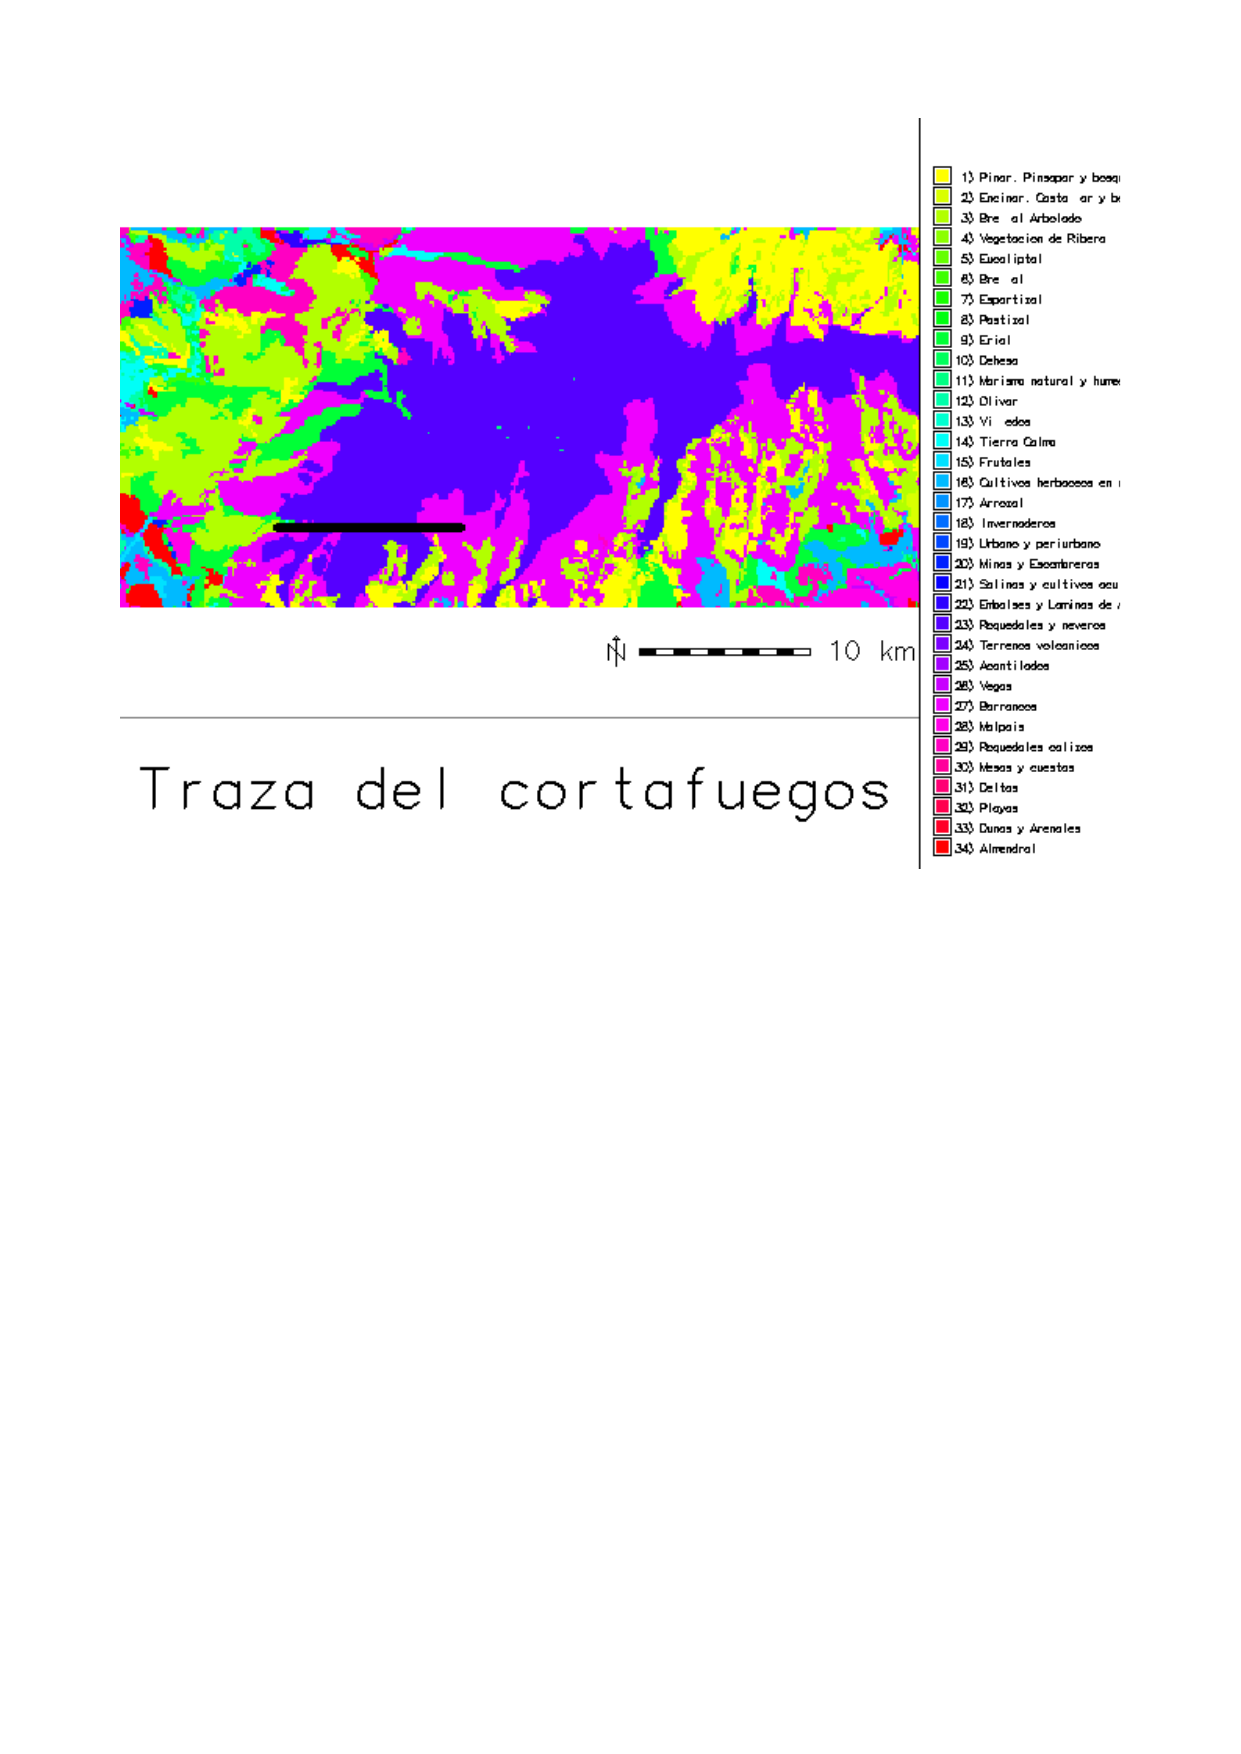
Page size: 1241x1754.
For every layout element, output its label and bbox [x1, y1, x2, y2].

picture [120, 534, 125, 554]
picture [120, 118, 1121, 869]
